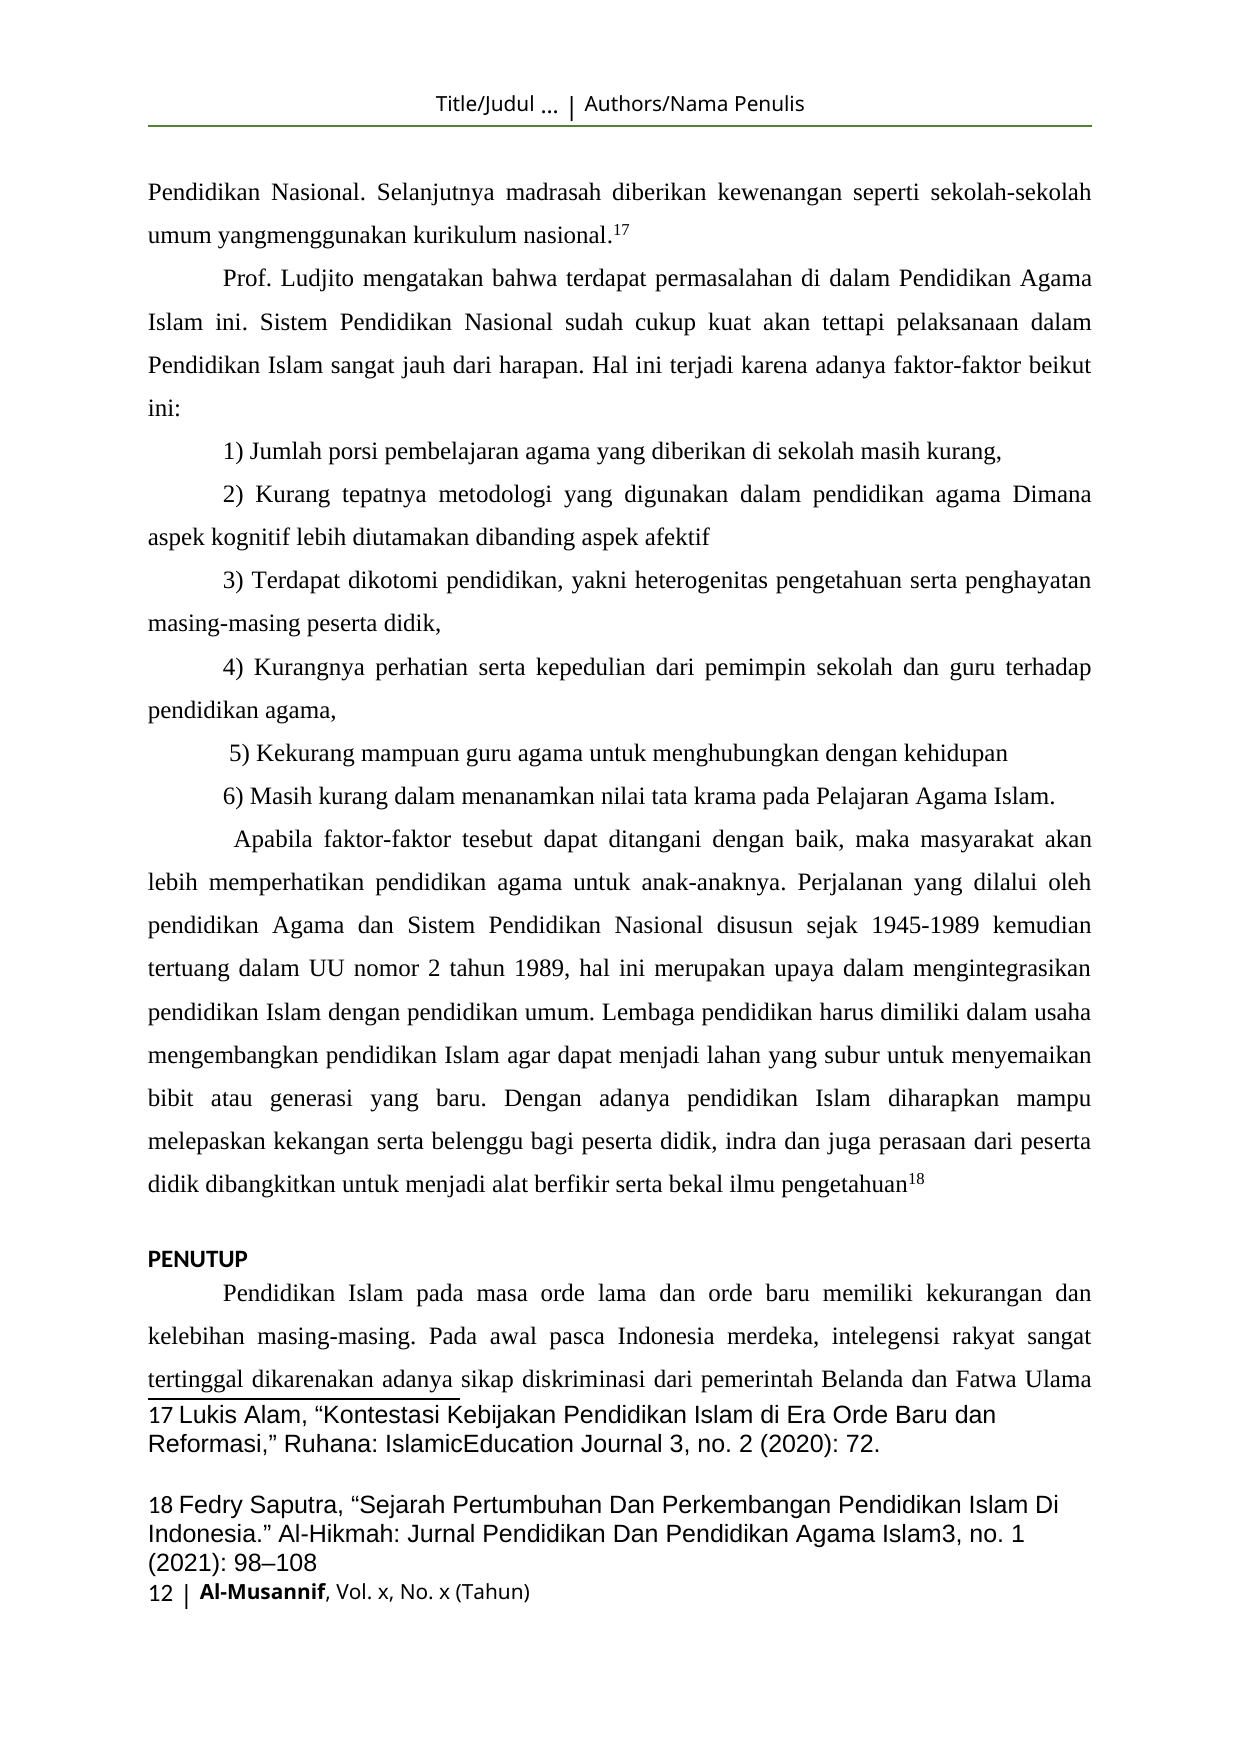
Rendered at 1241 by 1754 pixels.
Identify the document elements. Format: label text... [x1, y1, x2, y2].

subtitle Prof. Ludjito mengatakan bahwa terdapat permasalahan di dalam Pendidikan Agama Islam ini. Sistem Pendidikan Nasional sudah cukup kuat akan tettapi pelaksanaan dalam Pendidikan Islam sangat jauh dari harapan. Hal ini terjadi karena adanya faktor-faktor beikut ini: [148, 263, 1092, 422]
subtitle 2) Kurang tepatnya metodologi yang digunakan dalam pendidikan agama Dimana aspek kognitif lebih diutamakan dibanding aspek afektif [148, 479, 1092, 551]
subtitle 3) Terdapat dikotomi pendidikan, yakni heterogenitas pengetahuan serta penghayatan masing-masing peserta didik, [148, 565, 1092, 637]
subtitle 4) Kurangnya perhatian serta kepedulian dari pemimpin sekolah dan guru terhadap pendidikan agama, [148, 652, 1092, 723]
text Fedry Saputra, “Sejarah Pertumbuhan Dan Perkembangan Pendidikan Islam Di Indonesia.” Al-Hikmah: Jurnal Pendidikan Dan Pendidikan Agama Islam3, no. 1 (2021): 98–108 [148, 1489, 1092, 1577]
subtitle Pendidikan Nasional. Selanjutnya madrasah diberikan kewenangan seperti sekolah-sekolah umum yangmenggunakan kurikulum nasional. [148, 177, 1092, 249]
subtitle Pendidikan Islam pada masa orde lama dan orde baru memiliki kekurangan dan kelebihan masing-masing. Pada awal pasca Indonesia merdeka, intelegensi rakyat sangat tertinggal dikarenakan adanya sikap diskriminasi dari pemerintah Belanda dan Fatwa Ulama [148, 1278, 1092, 1393]
subtitle 6) Masih kurang dalam menanamkan nilai tata krama pada Pelajaran Agama Islam. [148, 781, 1092, 810]
subtitle PENUTUP [148, 1243, 1092, 1273]
subtitle Apabila faktor-faktor tesebut dapat ditangani dengan baik, maka masyarakat akan lebih memperhatikan pendidikan agama untuk anak-anaknya. Perjalanan yang dilalui oleh pendidikan Agama dan Sistem Pendidikan Nasional disusun sejak 1945-1989 kemudian tertuang dalam UU nomor 2 tahun 1989, hal ini merupakan upaya dalam mengintegrasikan pendidikan Islam dengan pendidikan umum. Lembaga pendidikan harus dimiliki dalam usaha mengembangkan pendidikan Islam agar dapat menjadi lahan yang subur untuk menyemaikan bibit atau generasi yang baru. Dengan adanya pendidikan Islam diharapkan mampu melepaskan kekangan serta belenggu bagi peserta didik, indra dan juga perasaan dari peserta didik dibangkitkan untuk menjadi alat berfikir serta bekal ilmu pengetahuan [148, 824, 1092, 1198]
text Lukis Alam, “Kontestasi Kebijakan Pendidikan Islam di Era Orde Baru dan Reformasi,” Ruhana: IslamicEducation Journal 3, no. 2 (2020): 72. [148, 1399, 1092, 1458]
subtitle 1) Jumlah porsi pembelajaran agama yang diberikan di sekolah masih kurang, [148, 436, 1092, 465]
subtitle 5) Kekurang mampuan guru agama untuk menghubungkan dengan kehidupan [148, 738, 1092, 767]
